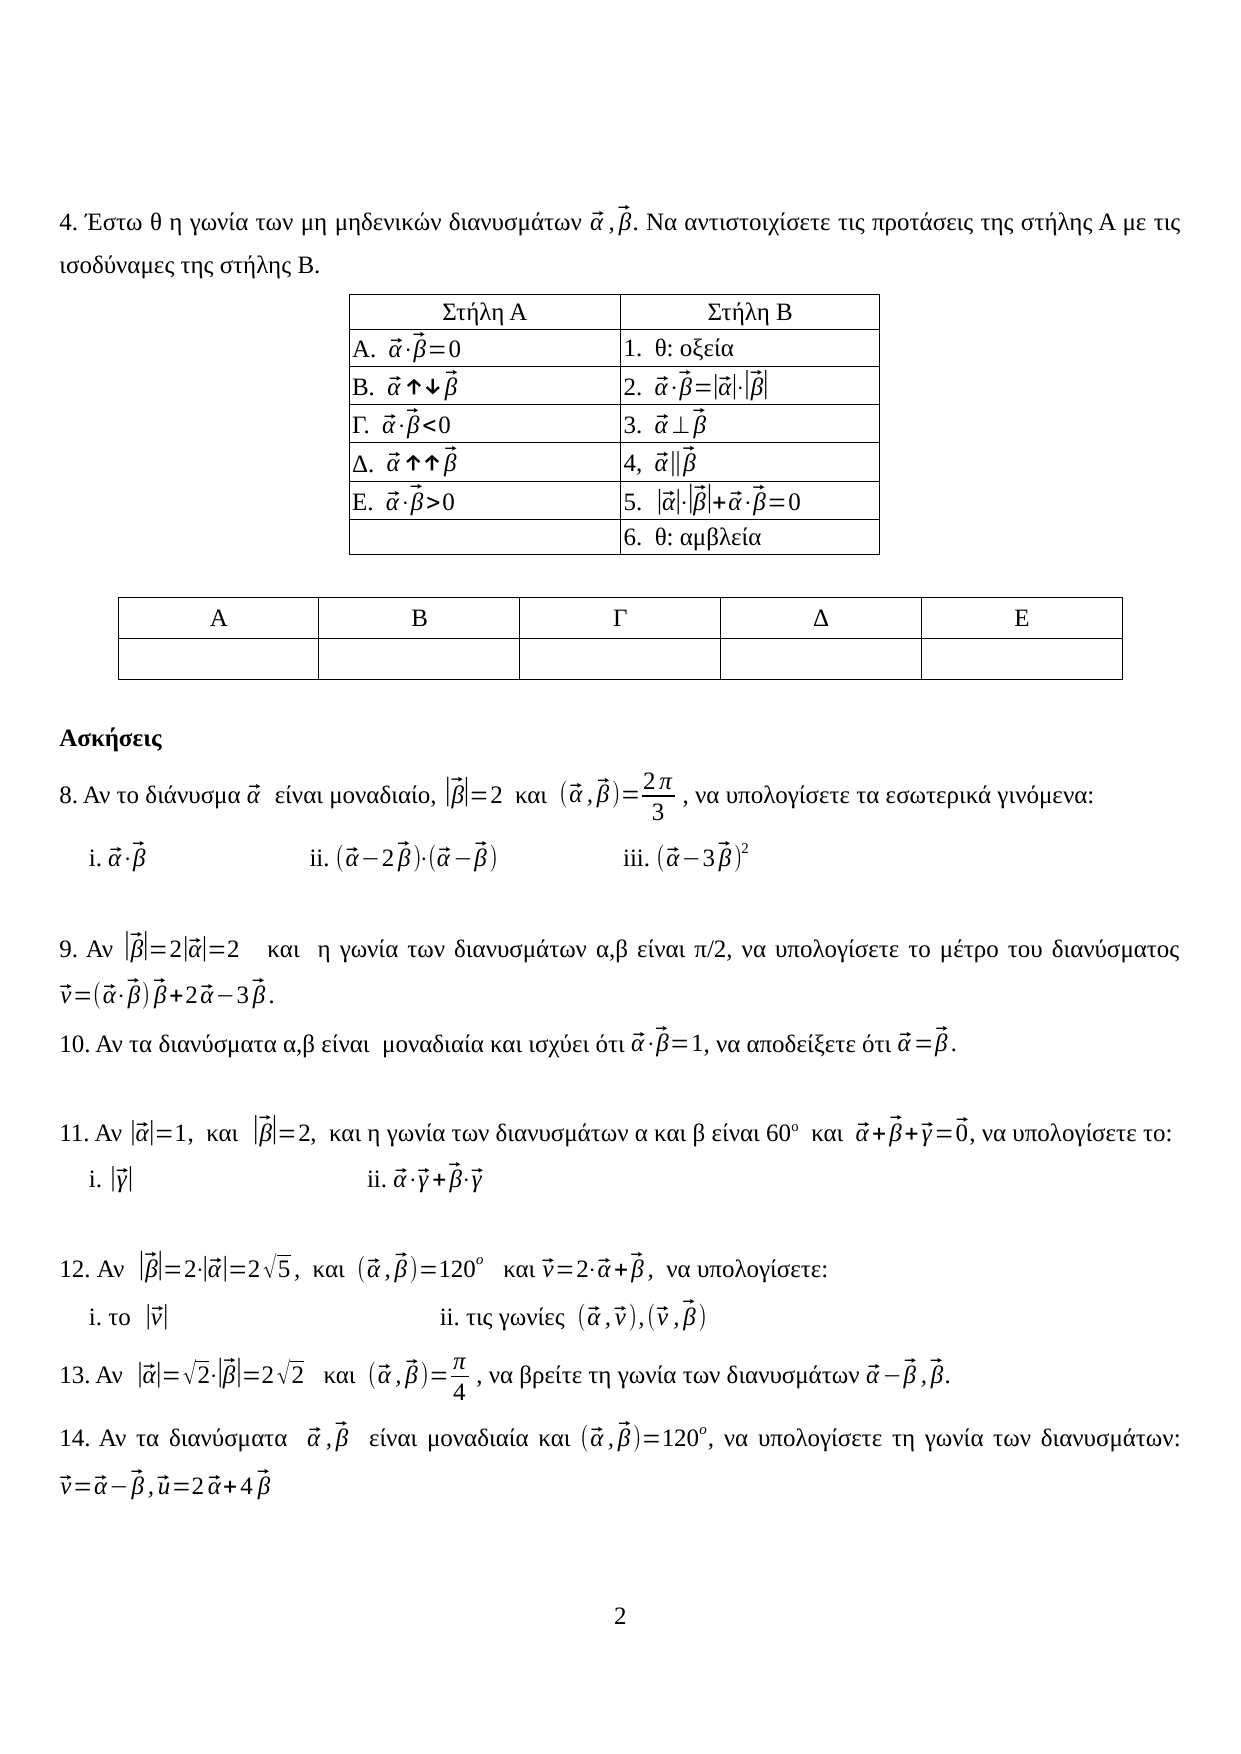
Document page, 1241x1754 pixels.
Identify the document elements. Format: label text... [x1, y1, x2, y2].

text Ασκήσεις [59, 723, 1181, 752]
table_cell [520, 639, 720, 679]
table_cell [922, 639, 1122, 679]
table_cell Ε. [350, 482, 620, 519]
text 12. Αν και και να υπολογίσετε: [59, 1251, 1181, 1284]
text 8. Αν το διάνυσμα είναι μοναδιαίο, και , να υπολογίσετε τα εσωτερικά γινόμενα: [59, 767, 1181, 826]
table_cell Α. [350, 330, 620, 366]
table_header Β [319, 598, 519, 638]
text 4. Έστω θ η γωνία των μη μηδενικών διανυσμάτων . Να αντιστοιχίσετε τις προτάσεις της στήλης Α με τις ισοδύναμες της στήλης Β. [59, 204, 1181, 279]
table_header Στήλη Α [350, 295, 620, 328]
table_cell 3. [621, 405, 879, 442]
table_cell 2. [621, 367, 879, 404]
table_header Α [119, 598, 318, 638]
table_cell [119, 639, 318, 679]
text 14. Αν τα διανύσματα είναι μοναδιαία και , να υπολογίσετε τη γωνία των διανυσμάτων: [59, 1420, 1181, 1500]
text 11. Αν , και , και η γωνία των διανυσμάτων α και β είναι 60ο και , να υπολογίσετε το: [59, 1115, 1181, 1147]
text i. ii. [89, 1161, 1181, 1193]
text i. ii. iii. [89, 840, 1181, 874]
table_cell Δ. [350, 443, 620, 481]
text i. το ii. τις γωνίες [89, 1299, 1181, 1333]
text 9. Αν και η γωνία των διανυσμάτων α,β είναι π/2, να υπολογίσετε το μέτρο του διανύσματος [59, 931, 1181, 1011]
text 2 [59, 1601, 1181, 1630]
table_cell Γ. [350, 405, 620, 442]
table_header Γ [520, 598, 720, 638]
table_cell 1. θ: οξεία [621, 330, 879, 366]
table_cell [319, 639, 519, 679]
table_cell Β. [350, 367, 620, 404]
table_header Ε [922, 598, 1122, 638]
table_header Στήλη Β [621, 295, 879, 328]
text 13. Αν και , να βρείτε τη γωνία των διανυσμάτων . [59, 1347, 1181, 1406]
table_cell 6. θ: αμβλεία [621, 520, 879, 553]
table_cell [721, 639, 921, 679]
text 10. Αν τα διανύσματα α,β είναι μοναδιαία και ισχύει ότι , να αποδείξετε ότι [59, 1026, 1181, 1057]
table_header Δ [721, 598, 921, 638]
table_cell 4, [621, 443, 879, 481]
table_cell [350, 520, 620, 553]
table_cell 5. [621, 482, 879, 519]
